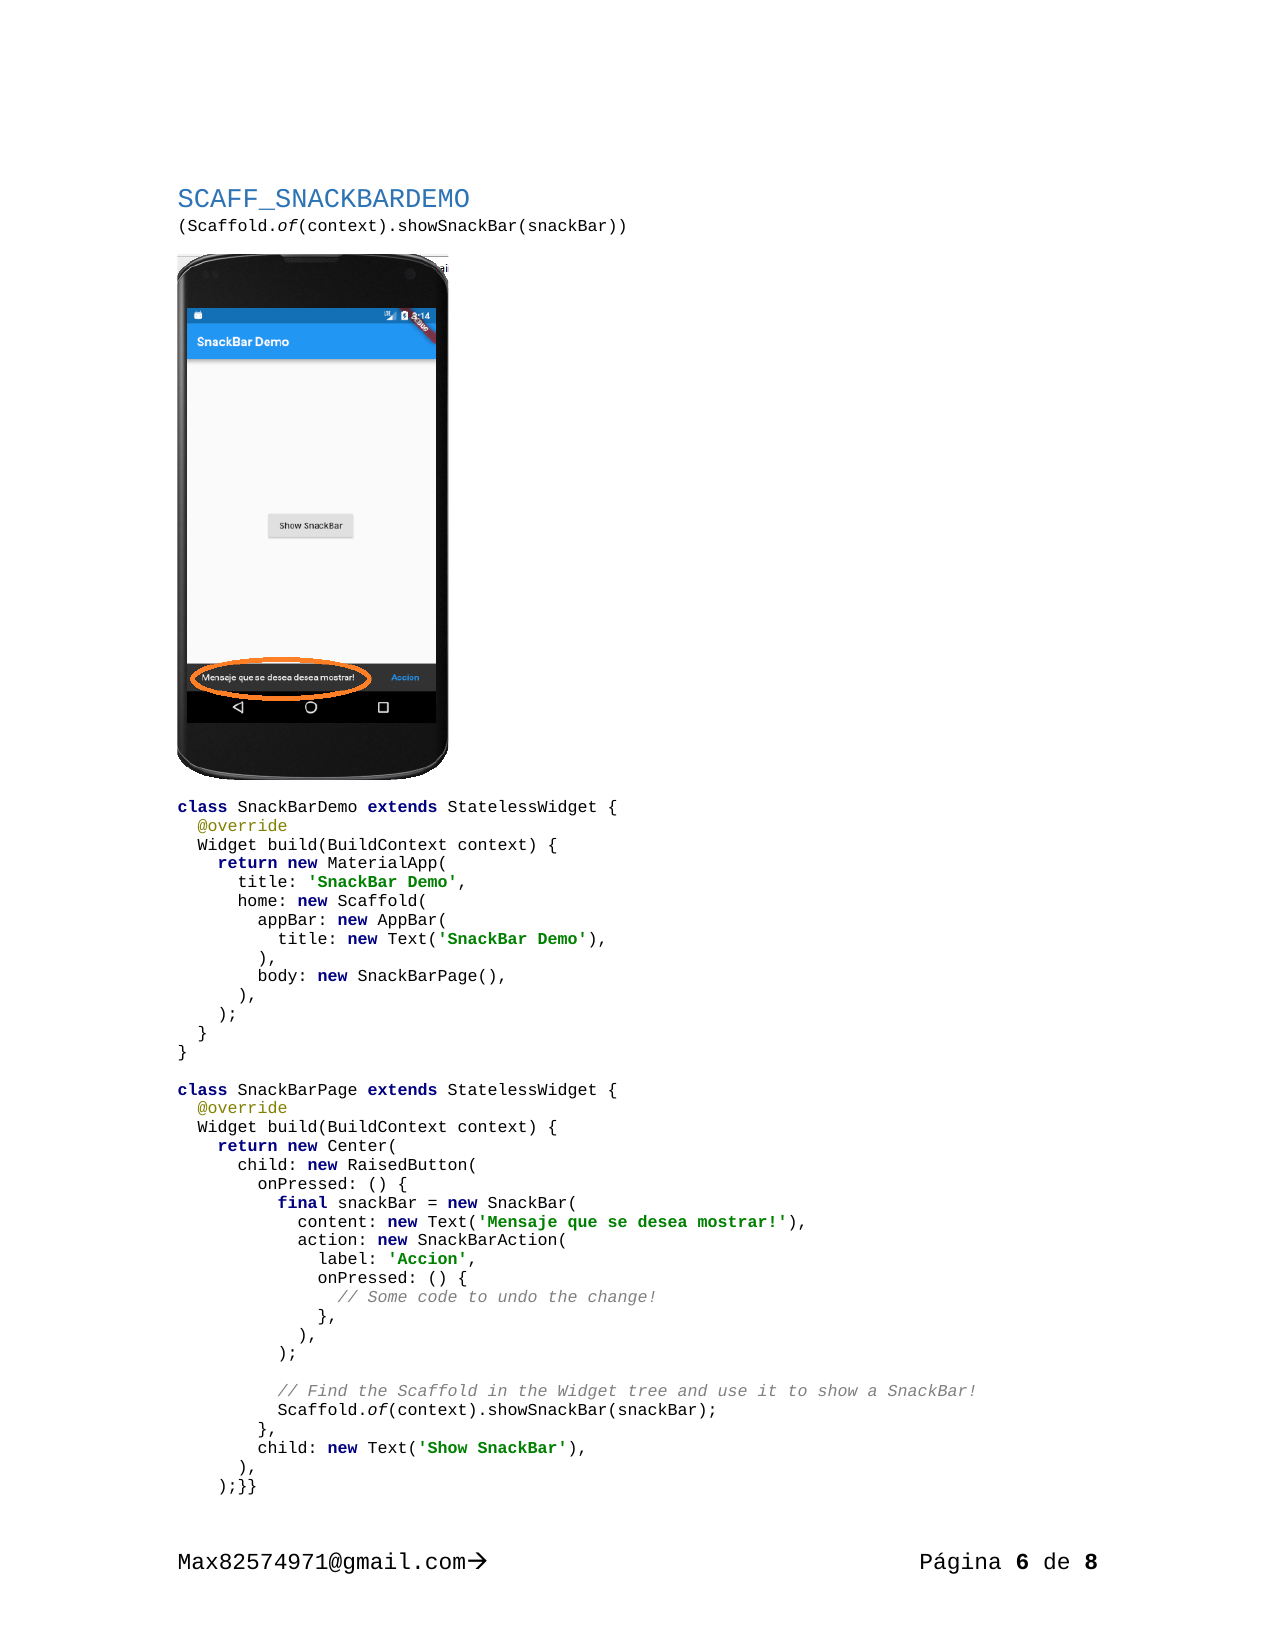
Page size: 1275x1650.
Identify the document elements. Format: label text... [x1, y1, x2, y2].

text (Scaffold.of(context).showSnackBar(snackBar)) [177, 218, 1098, 237]
picture [177, 254, 449, 780]
text class SnackBarDemo extends StatelessWidget { @override Widget build(BuildContext context) { return new MaterialApp( title: 'SnackBar Demo', home: new Scaffold( appBar: new AppBar( title: new Text('SnackBar Demo'), ), body: new SnackBarPage(), ), ); } } class SnackBarPage extends StatelessWidget { @override Widget build(BuildContext context) { return new Center( child: new RaisedButton( onPressed: () { final snackBar = new SnackBar( content: new Text('Mensaje que se desea mostrar!'), action: new SnackBarAction( label: 'Accion', onPressed: () { // Some code to undo the change! }, ), ); // Find the Scaffold in the Widget tree and use it to show a SnackBar! Scaffold.of(context).showSnackBar(snackBar); }, child: new Text('Show SnackBar'), ), );}} [177, 798, 1098, 1496]
subtitle SCAFF_SNACKBARDEMO [177, 184, 1098, 215]
